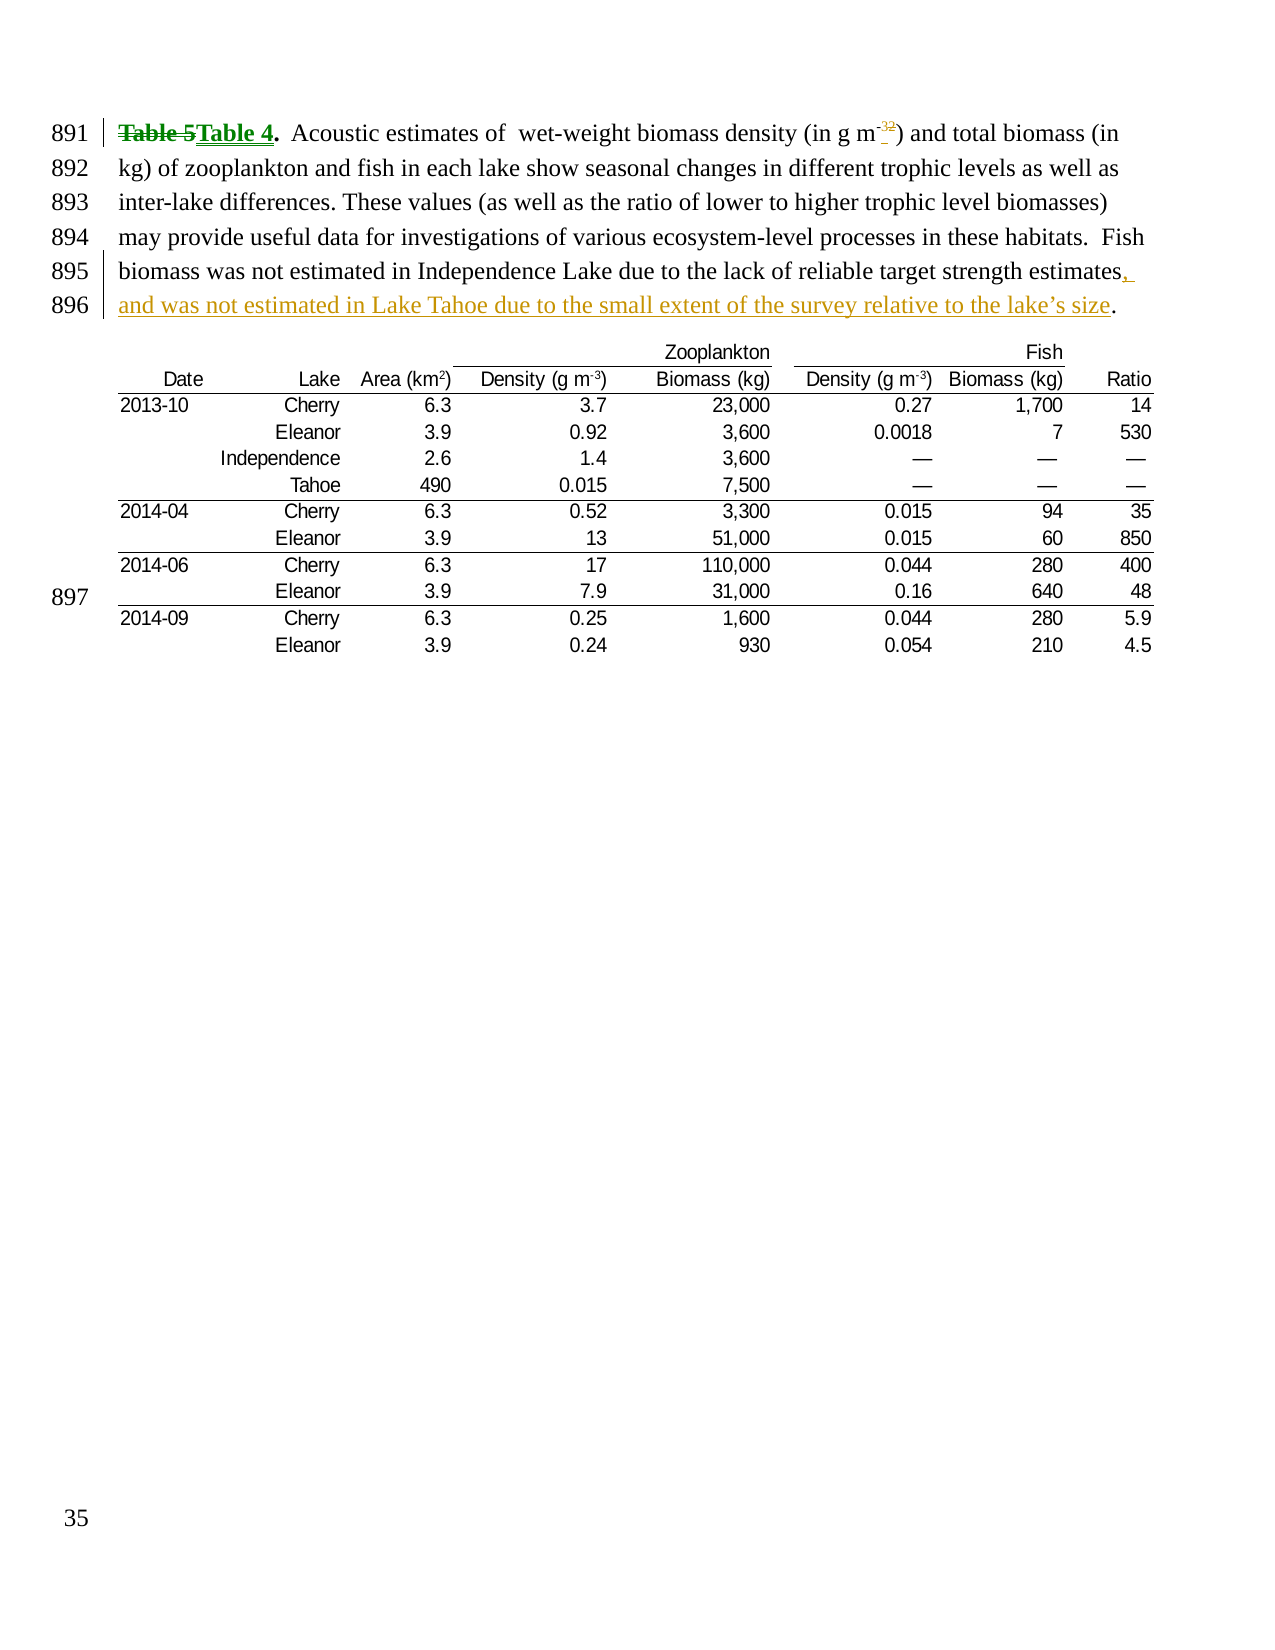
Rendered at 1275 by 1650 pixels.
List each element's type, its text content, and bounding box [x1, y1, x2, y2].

text Table 4. Acoustic estimates of wet-weight biomass density (in g m-3) and total biomass (in kg) of zooplankton and fish in each lake show seasonal changes in different trophic levels as well as inter-lake differences. These values (as well as the ratio of lower to higher trophic level biomasses) may provide useful data for investigations of various ecosystem-level processes in these habitats. Fish biomass was not estimated in Independence Lake due to the lack of reliable target strength estimates, and was not estimated in Lake Tahoe due to the small extent of the survey relative to the lake’s size. [118, 118, 1157, 319]
